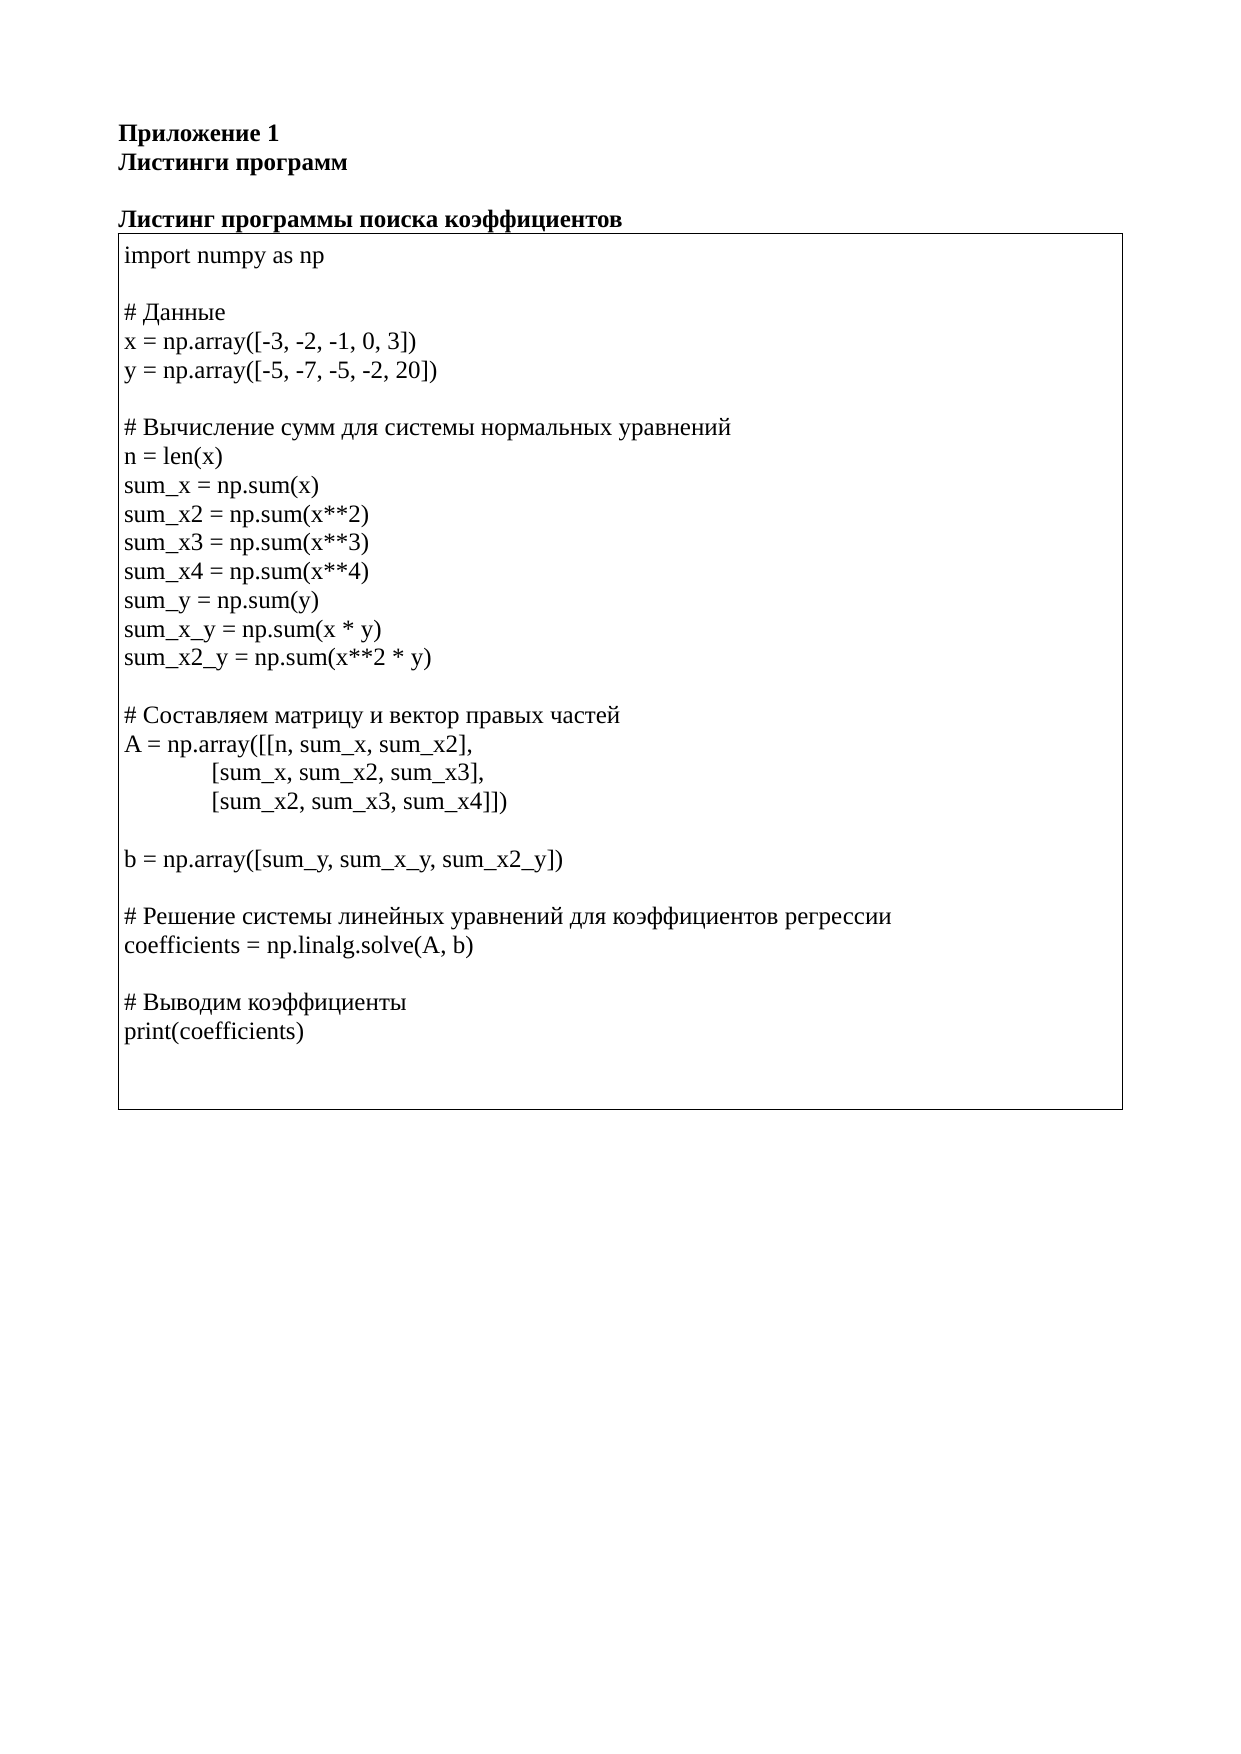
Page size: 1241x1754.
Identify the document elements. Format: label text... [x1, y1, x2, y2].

text Листинги программ [118, 147, 1122, 176]
table_header import numpy as np # Данные x = np.array([-3, -2, -1, 0, 3]) y = np.array([-5, -7, -5, -2, 20]) # Вычисление сумм для системы нормальных уравнений n = len(x) sum_x = np.sum(x) sum_x2 = np.sum(x**2) sum_x3 = np.sum(x**3) sum_x4 = np.sum(x**4) sum_y = np.sum(y) sum_x_y = np.sum(x * y) sum_x2_y = np.sum(x**2 * y) # Составляем матрицу и вектор правых частей A = np.array([[n, sum_x, sum_x2], [sum_x, sum_x2, sum_x3], [sum_x2, sum_x3, sum_x4]]) b = np.array([sum_y, sum_x_y, sum_x2_y]) # Решение системы линейных уравнений для коэффициентов регрессии coefficients = np.linalg.solve(A, b) # Выводим коэффициенты print(coefficients) [119, 234, 1122, 1109]
text Листинг программы поиска коэффициентов [118, 204, 1122, 233]
text Приложение 1 [118, 118, 1122, 147]
